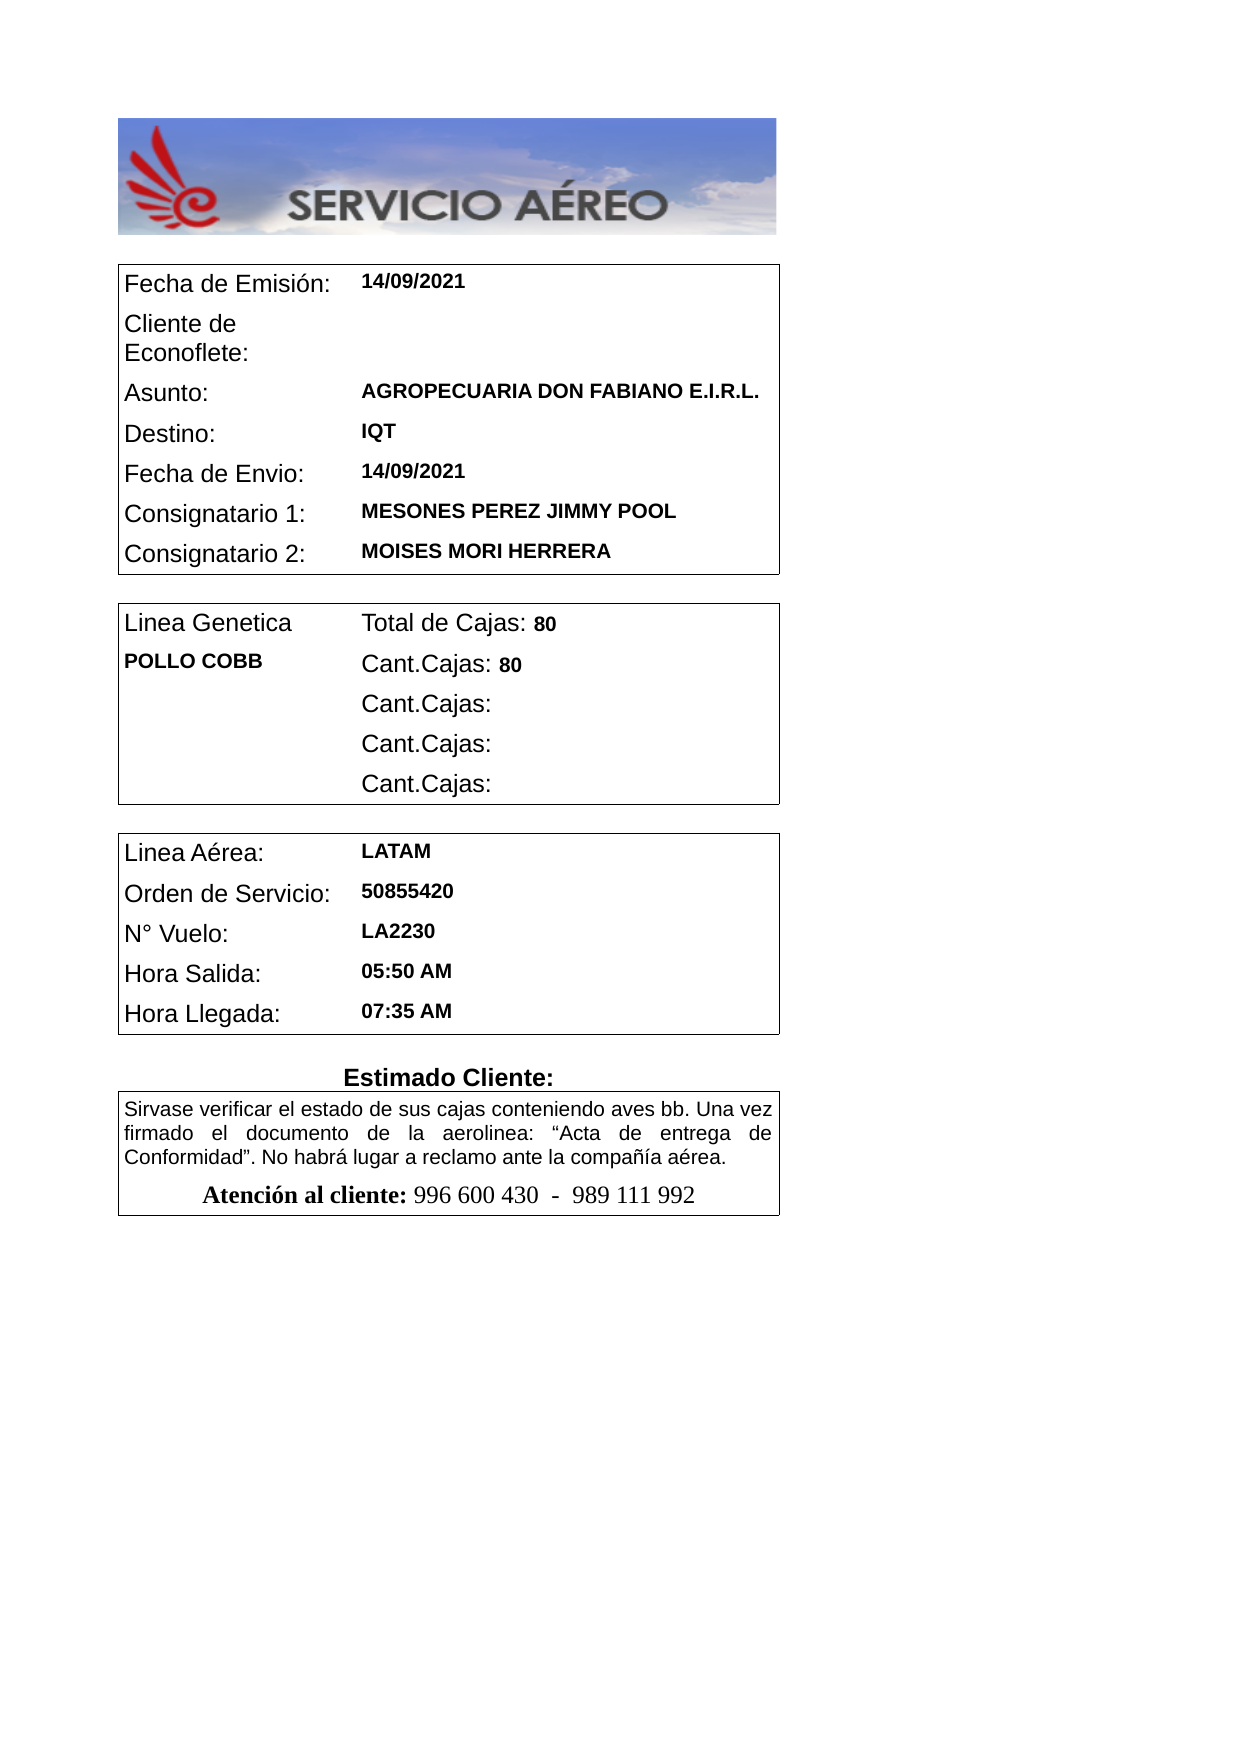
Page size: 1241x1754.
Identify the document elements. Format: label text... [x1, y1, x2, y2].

table_header Fecha de Emisión: [119, 265, 356, 304]
table_cell 07:35 AM [356, 994, 779, 1034]
table_cell [356, 304, 779, 373]
table_cell 14/09/2021 [356, 453, 779, 493]
table_cell Cliente de Econoflete: [119, 304, 356, 373]
table_cell 05:50 AM [356, 953, 779, 993]
table_cell Asunto: [119, 373, 356, 413]
table_cell Linea Genetica [119, 604, 356, 643]
table_cell [356, 805, 779, 833]
table_cell POLLO COBB [119, 643, 356, 683]
table_cell [119, 723, 356, 763]
table_cell Cant.Cajas: [356, 764, 779, 804]
table_cell Hora Salida: [119, 953, 356, 993]
table_cell 50855420 [356, 873, 779, 913]
table_cell Orden de Servicio: [119, 873, 356, 913]
table_cell Estimado Cliente: [118, 1035, 779, 1091]
table_cell MESONES PEREZ JIMMY POOL [356, 493, 779, 533]
table_cell Cant.Cajas: [356, 723, 779, 763]
table_cell [119, 764, 356, 804]
table_cell [119, 683, 356, 723]
table_cell [118, 805, 356, 833]
table_cell Consignatario 1: [119, 493, 356, 533]
table_cell LATAM [356, 834, 779, 873]
table_cell Cant.Cajas: [356, 683, 779, 723]
table_cell [356, 575, 779, 603]
table_cell IQT [356, 413, 779, 453]
table_cell Cant.Cajas: 80 [356, 643, 779, 683]
table_cell LA2230 [356, 913, 779, 953]
table_cell Atención al cliente: 996 600 430 - 989 111 992 [119, 1175, 779, 1215]
table_cell Consignatario 2: [119, 534, 356, 574]
picture [118, 118, 777, 235]
table_cell [118, 575, 356, 603]
table_cell MOISES MORI HERRERA [356, 534, 779, 574]
table_cell Fecha de Envio: [119, 453, 356, 493]
table_cell Hora Llegada: [119, 994, 356, 1034]
table_cell AGROPECUARIA DON FABIANO E.I.R.L. [356, 373, 779, 413]
table_cell Destino: [119, 413, 356, 453]
table_cell Total de Cajas: 80 [356, 604, 779, 643]
table_cell Linea Aérea: [119, 834, 356, 873]
table_cell Sirvase verificar el estado de sus cajas conteniendo aves bb. Una vez firmado el documento de la aerolinea: “Acta de entrega de Conformidad”. No habrá lugar a reclamo ante la compañía aérea. [119, 1092, 779, 1175]
table_header 14/09/2021 [356, 265, 779, 304]
table_cell N° Vuelo: [119, 913, 356, 953]
